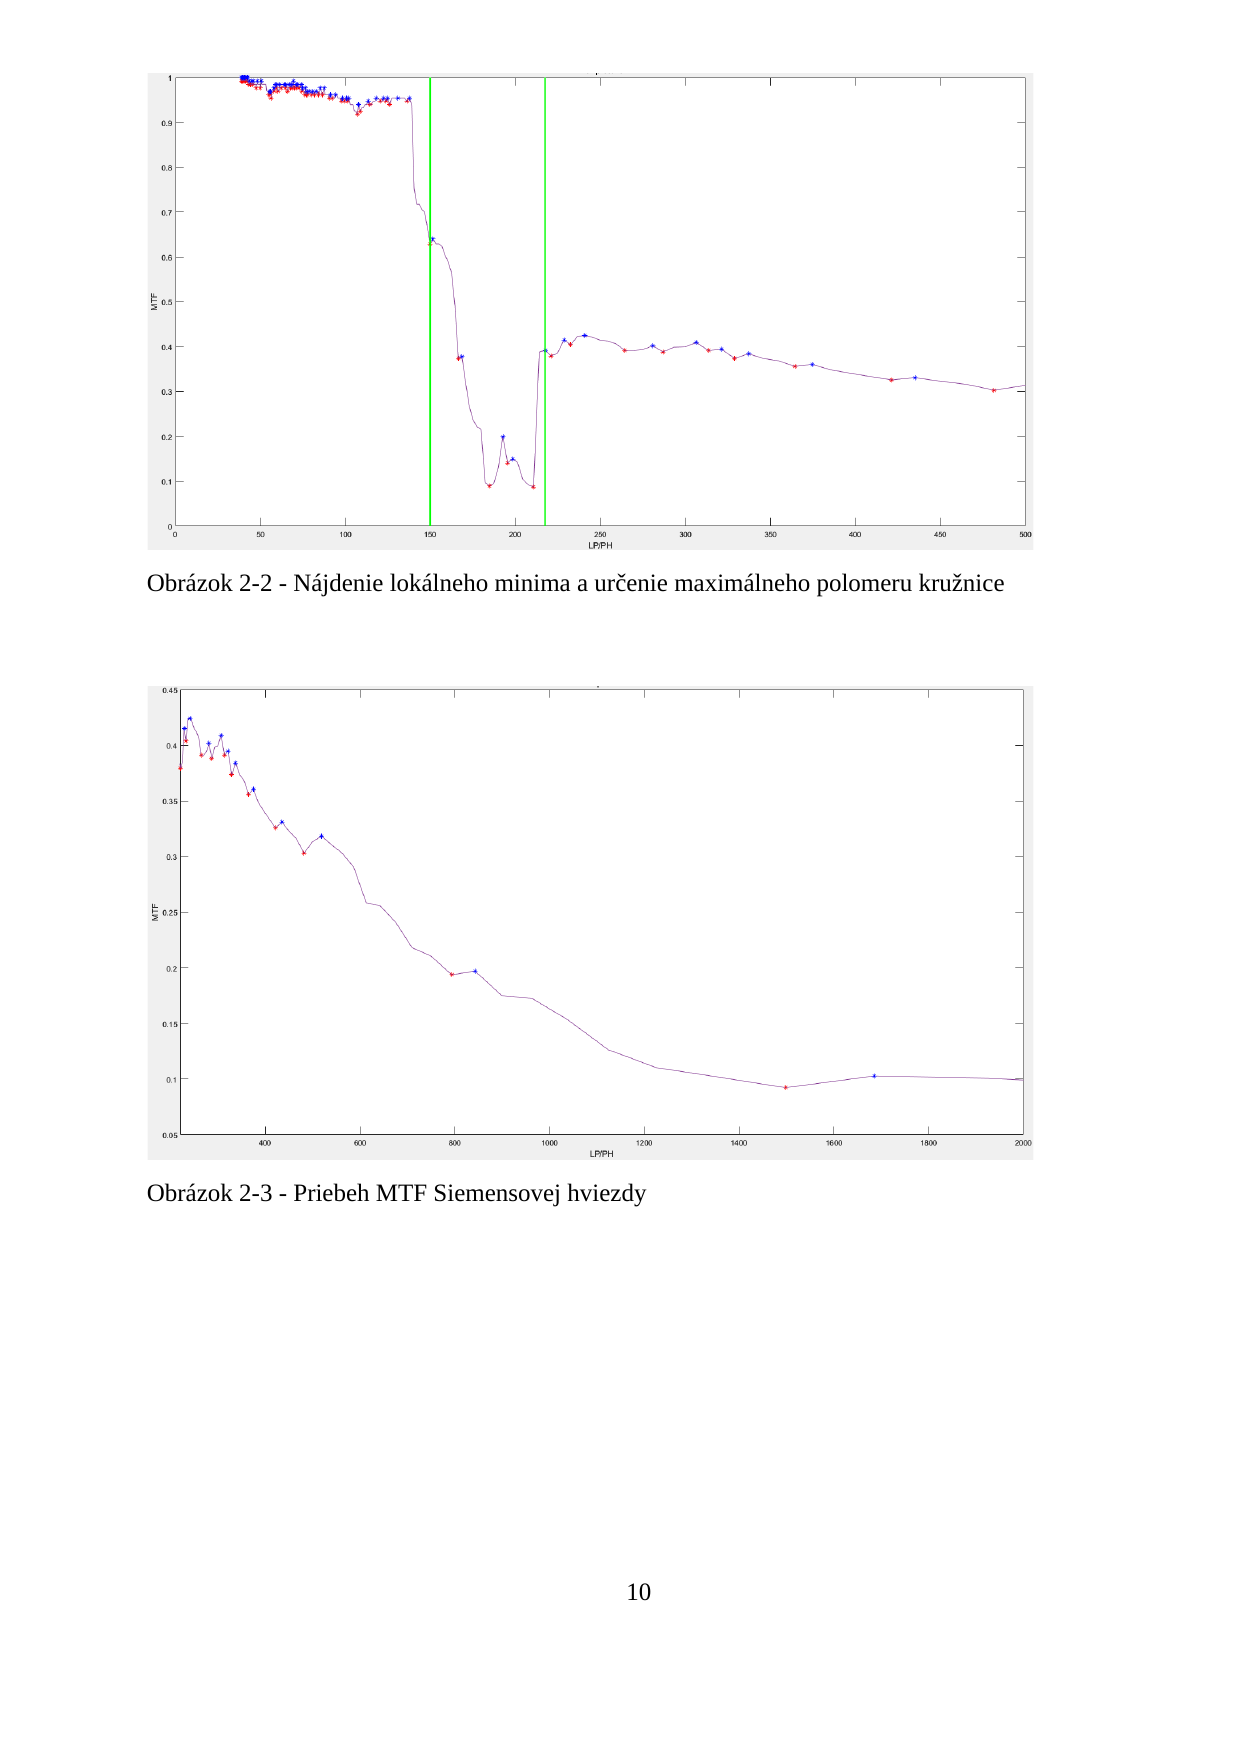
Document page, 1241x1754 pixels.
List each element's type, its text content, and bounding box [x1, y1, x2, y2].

text Obrázok 2‑3 - Priebeh MTF Siemensovej hviezdy [147, 1178, 1092, 1207]
text Obrázok 2‑2 - Nájdenie lokálneho minima a určenie maximálneho polomeru kružnice [147, 568, 1092, 597]
